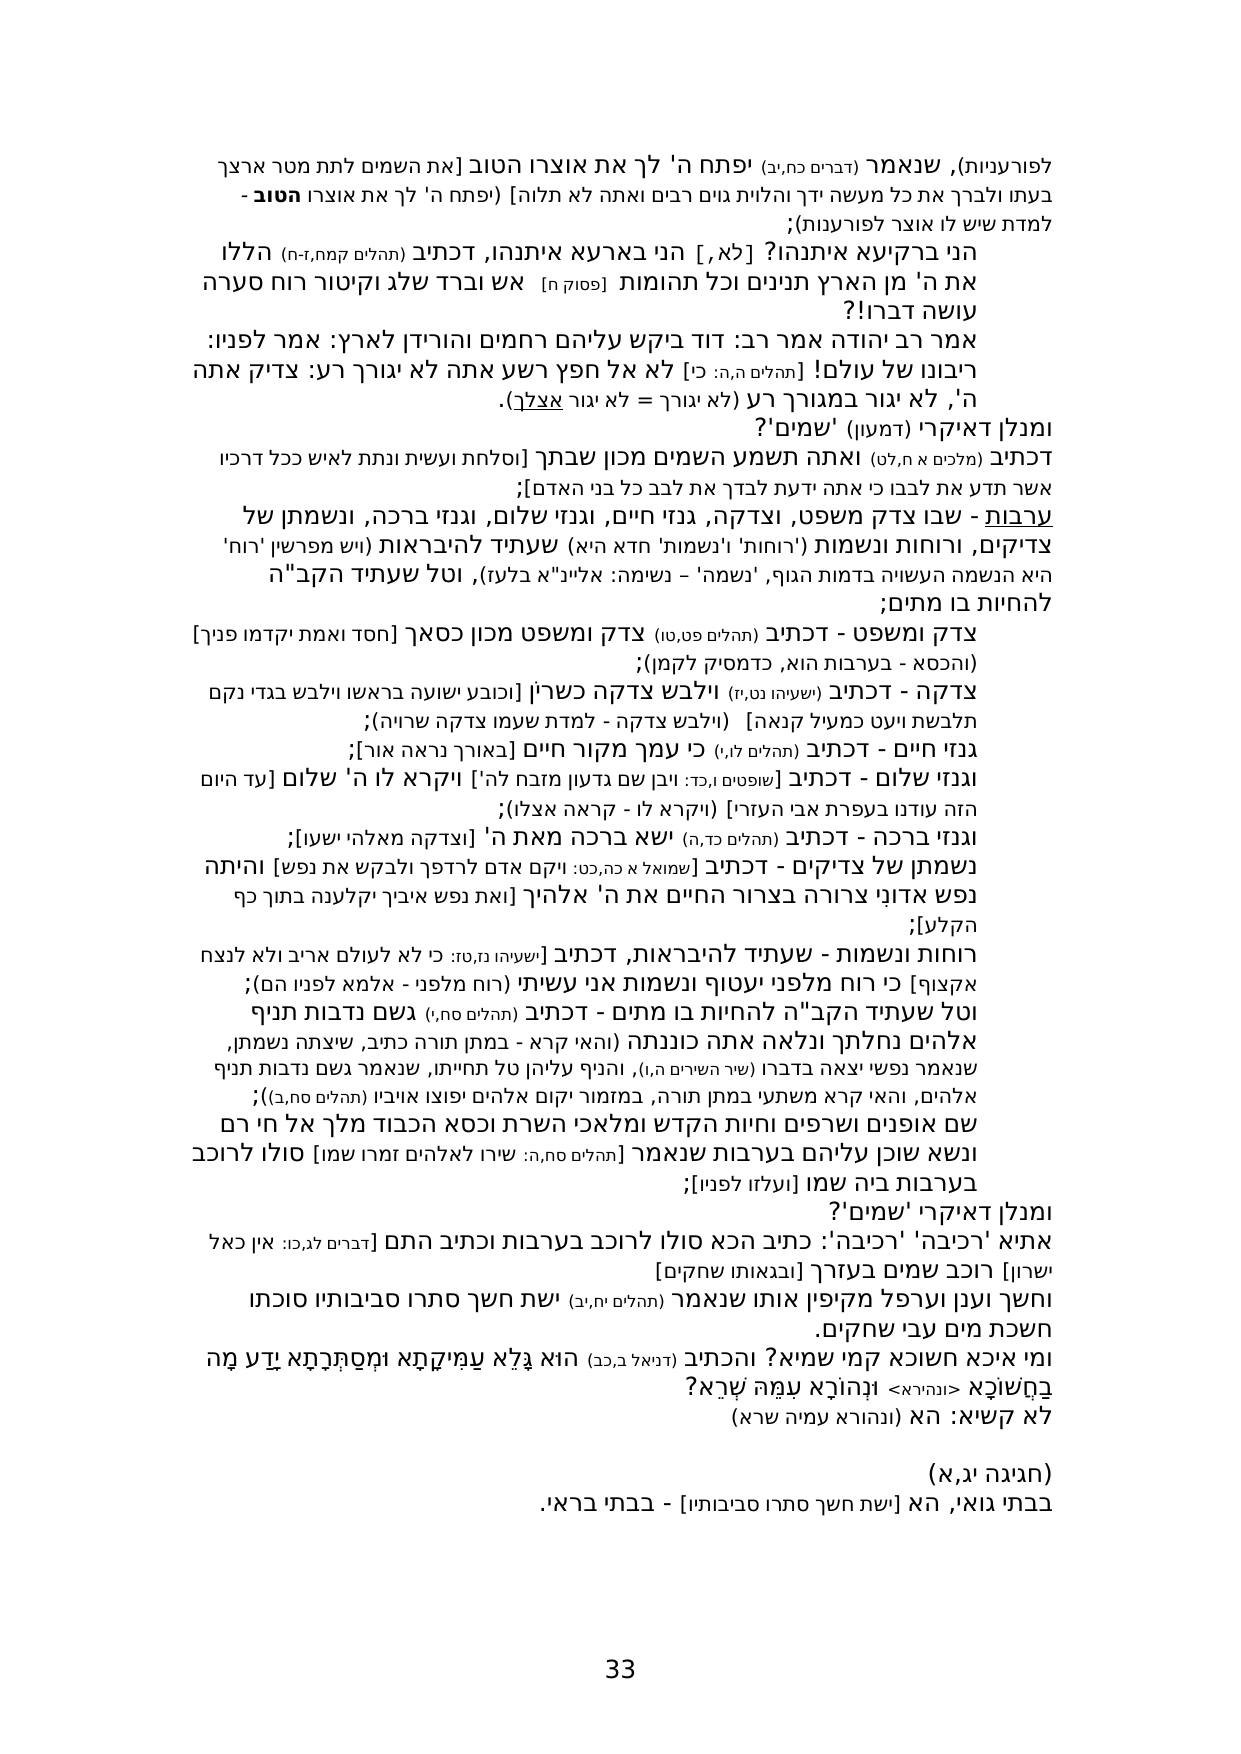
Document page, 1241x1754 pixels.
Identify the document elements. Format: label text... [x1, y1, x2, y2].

text וחשך וענן וערפל מקיפין אותו שנאמר (תהלים יח,יב) ישת חשך סתרו סביבותיו סוכתו חשכת מים עבי שחקים. [187, 1284, 1053, 1343]
text רוחות ונשמות - שעתיד להיבראות, דכתיב [ישעיהו נז,טז: כי לא לעולם אריב ולא לנצח אקצוף] כי רוח מלפני יעטוף ונשמות אני עשיתי (רוח מלפני - אלמא לפניו הם); [187, 939, 978, 997]
text (חגיגה יג,א) [187, 1459, 1053, 1488]
text דכתיב (מלכים א ח,לט) ואתה תשמע השמים מכון שבתך [וסלחת ועשית ונתת לאיש ככל דרכיו אשר תדע את לבבו כי אתה ידעת לבדך את לבב כל בני האדם]; [187, 442, 1053, 501]
text צדקה - דכתיב (ישעיהו נט,יז) וילבש צדקה כשריֹן [וכובע ישועה בראשו וילבש בגדי נקם תלבשת ויעט כמעיל קנאה] (וילבש צדקה - למדת שעמו צדקה שרויה); [187, 676, 978, 734]
text אתיא 'רכיבה' 'רכיבה': כתיב הכא סולו לרוכב בערבות וכתיב התם [דברים לג,כו: אין כאל ישרון] רוכב שמים בעזרך [ובגאותו שחקים] [187, 1226, 1053, 1284]
text שם אופנים ושרפים וחיות הקדש ומלאכי השרת וכסא הכבוד מלך אל חי רם ונשא שוכן עליהם בערבות שנאמר [תהלים סח,ה: שירו לאלהים זמרו שמו] סולו לרוכב בערבות ביה שמו [ועלזו לפניו]; [187, 1109, 978, 1197]
text ומנלן דאיקרי 'שמים'? [187, 1197, 1053, 1226]
text לא קשיא: הא (ונהורא עמיה שרא) [187, 1401, 1053, 1431]
text וגנזי שלום - דכתיב [שופטים ו,כד: ויבן שם גדעון מזבח לה'] ויקרא לו ה' שלום [עד היום הזה עודנו בעפרת אבי העזרי] (ויקרא לו - קראה אצלו); [187, 764, 978, 822]
text ומנלן דאיקרי (דמעון) 'שמים'? [187, 413, 1053, 442]
text בבתי גואי, הא [ישת חשך סתרו סביבותיו] - בבתי בראי. [187, 1488, 1053, 1518]
text הני ברקיעא איתנהו? [לא,] הני בארעא איתנהו, דכתיב (תהלים קמח,ז-ח) הללו את ה' מן הארץ תנינים וכל תהומות [פסוק ח] אש וברד שלג וקיטור רוח סערה עושה דברו!? [187, 238, 978, 326]
text לפורעניות), שנאמר (דברים כח,יב) יפתח ה' לך את אוצרו הטוב [את השמים לתת מטר ארצך בעתו ולברך את כל מעשה ידך והלוית גוים רבים ואתה לא תלוה] (יפתח ה' לך את אוצרו הטוב - למדת שיש לו אוצר לפורענות); [187, 150, 1053, 238]
text ערבות - שבו צדק משפט, וצדקה, גנזי חיים, וגנזי שלום, וגנזי ברכה, ונשמתן של צדיקים, ורוחות ונשמות ('רוחות' ו'נשמות' חדא היא) שעתיד להיבראות (ויש מפרשין 'רוח' היא הנשמה העשויה בדמות הגוף, 'נשמה' – נשימה: אליינ"א בלעז), וטל שעתיד הקב"ה להחיות בו מתים; [187, 501, 1053, 618]
text אמר רב יהודה אמר רב: דוד ביקש עליהם רחמים והורידן לארץ: אמר לפניו: ריבונו של עולם! [תהלים ה,ה: כי] לא אל חפץ רשע אתה לא יגורך רע: צדיק אתה ה', לא יגור במגורך רע (לא יגורך = לא יגור אצלך). [187, 326, 978, 413]
text וגנזי ברכה - דכתיב (תהלים כד,ה) ישא ברכה מאת ה' [וצדקה מאלהי ישעו]; [187, 822, 978, 851]
text וטל שעתיד הקב"ה להחיות בו מתים - דכתיב (תהלים סח,י) גשם נדבות תניף אלהים נחלתך ונלאה אתה כוננתה (והאי קרא - במתן תורה כתיב, שיצתה נשמתן, שנאמר נפשי יצאה בדברו (שיר השירים ה,ו), והניף עליהן טל תחייתו, שנאמר גשם נדבות תניף אלהים, והאי קרא משתעי במתן תורה, במזמור יקום אלהים יפוצו אויביו (תהלים סח,ב)); [187, 997, 978, 1109]
text ומי איכא חשוכא קמי שמיא? והכתיב (דניאל ב,כב) הוּא גָּלֵא עַמִּיקָתָא וּמְסַתְּרָתָא יָדַע מָה בַחֲשׁוֹכָא <ונהירא> וּנְהוֹרָא עִמֵּהּ שְׁרֵא? [187, 1343, 1053, 1401]
text צדק ומשפט - דכתיב (תהלים פט,טו) צדק ומשפט מכון כסאך [חסד ואמת יקדמו פניך] (והכסא - בערבות הוא, כדמסיק לקמן); [187, 618, 978, 676]
text נשמתן של צדיקים - דכתיב [שמואל א כה,כט: ויקם אדם לרדפך ולבקש את נפש] והיתה נפש אדונִי צרורה בצרור החיים את ה' אלהיך [ואת נפש איביך יקלענה בתוך כף הקלע]; [187, 851, 978, 939]
text גנזי חיים - דכתיב (תהלים לו,י) כי עמך מקור חיים [באורך נראה אור]; [187, 734, 978, 764]
